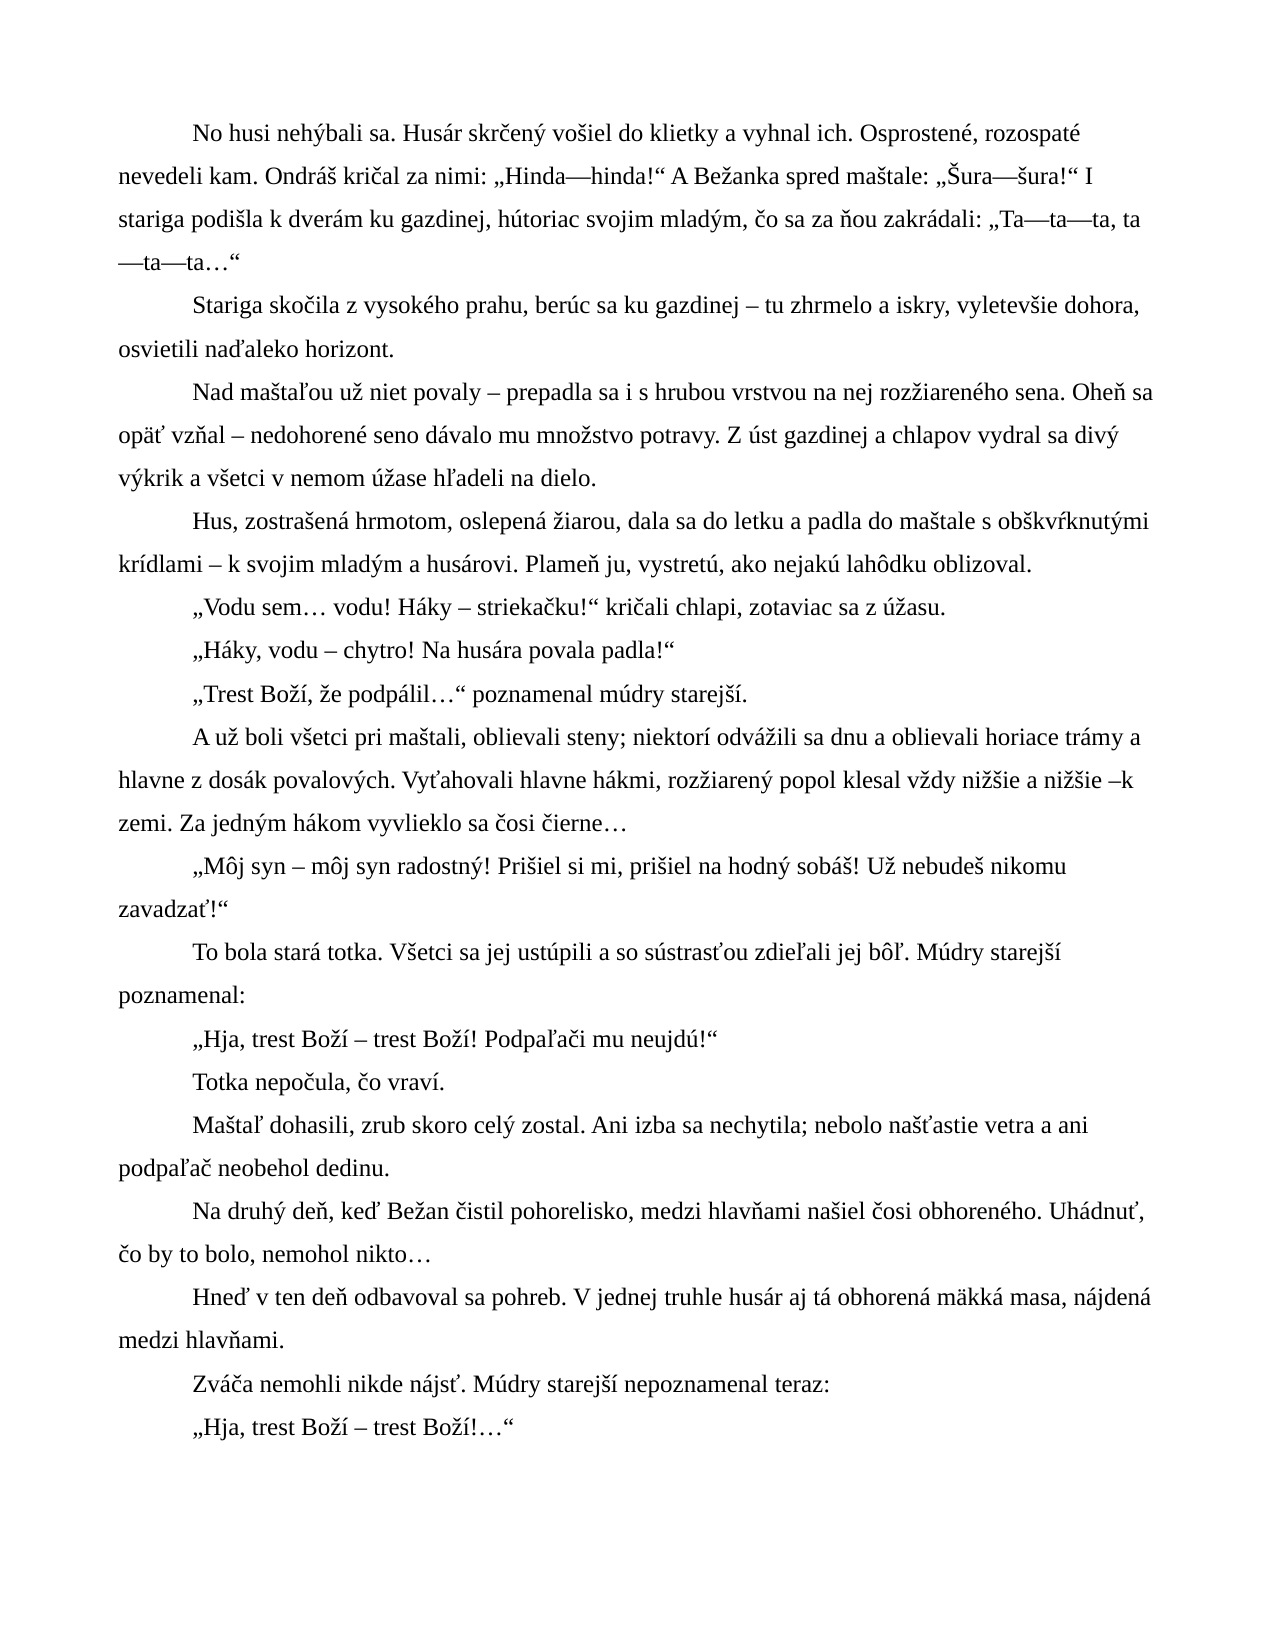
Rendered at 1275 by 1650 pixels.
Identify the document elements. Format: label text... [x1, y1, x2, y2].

text „Trest Boží, že podpálil…“ poznamenal múdry starejší. [118, 679, 1157, 707]
text Stariga skočila z vysokého prahu, berúc sa ku gazdinej – tu zhrmelo a iskry, vyletevšie dohora, osvietili naďaleko horizont. [118, 291, 1157, 362]
text „Háky, vodu – chytro! Na husára povala padla!“ [118, 636, 1157, 664]
text Zváča nemohli nikde nájsť. Múdry starejší nepoznamenal teraz: [118, 1369, 1157, 1397]
text „Hja, trest Boží – trest Boží! Podpaľači mu neujdú!“ [118, 1024, 1157, 1052]
text „Môj syn – môj syn radostný! Prišiel si mi, prišiel na hodný sobáš! Už nebudeš nikomu zavadzať!“ [118, 851, 1157, 923]
text A už boli všetci pri maštali, oblievali steny; niektorí odvážili sa dnu a oblievali horiace trámy a hlavne z dosák povalových. Vyťahovali hlavne hákmi, rozžiarený popol klesal vždy nižšie a nižšie –k zemi. Za jedným hákom vyvlieklo sa čosi čierne… [118, 722, 1157, 837]
text Na druhý deň, keď Bežan čistil pohorelisko, medzi hlavňami našiel čosi obhoreného. Uhádnuť, čo by to bolo, nemohol nikto… [118, 1196, 1157, 1268]
text Totka nepočula, čo vraví. [118, 1067, 1157, 1096]
text Hneď v ten deň odbavoval sa pohreb. V jednej truhle husár aj tá obhorená mäkká masa, nájdená medzi hlavňami. [118, 1282, 1157, 1354]
text „Hja, trest Boží – trest Boží!…“ [118, 1412, 1157, 1441]
text To bola stará totka. Všetci sa jej ustúpili a so sústrasťou zdieľali jej bôľ. Múdry starejší poznamenal: [118, 937, 1157, 1009]
text Nad maštaľou už niet povaly – prepadla sa i s hrubou vrstvou na nej rozžiareného sena. Oheň sa opäť vzňal – nedohorené seno dávalo mu množstvo potravy. Z úst gazdinej a chlapov vydral sa divý výkrik a všetci v nemom úžase hľadeli na dielo. [118, 377, 1157, 492]
text Maštaľ dohasili, zrub skoro celý zostal. Ani izba sa nechytila; nebolo našťastie vetra a ani podpaľač neobehol dedinu. [118, 1110, 1157, 1182]
text Hus, zostrašená hrmotom, oslepená žiarou, dala sa do letku a padla do maštale s obškvŕknutými krídlami – k svojim mladým a husárovi. Plameň ju, vystretú, ako nejakú lahôdku oblizoval. [118, 506, 1157, 578]
text „Vodu sem… vodu! Háky – striekačku!“ kričali chlapi, zotaviac sa z úžasu. [118, 592, 1157, 621]
text No husi nehýbali sa. Husár skrčený vošiel do klietky a vyhnal ich. Osprostené, rozospaté nevedeli kam. Ondráš kričal za nimi: „Hinda—hinda!“ A Bežanka spred maštale: „Šura—šura!“ I stariga podišla k dverám ku gazdinej, hútoriac svojim mladým, čo sa za ňou zakrádali: „Ta—ta—ta, ta—ta—ta…“ [118, 118, 1157, 276]
